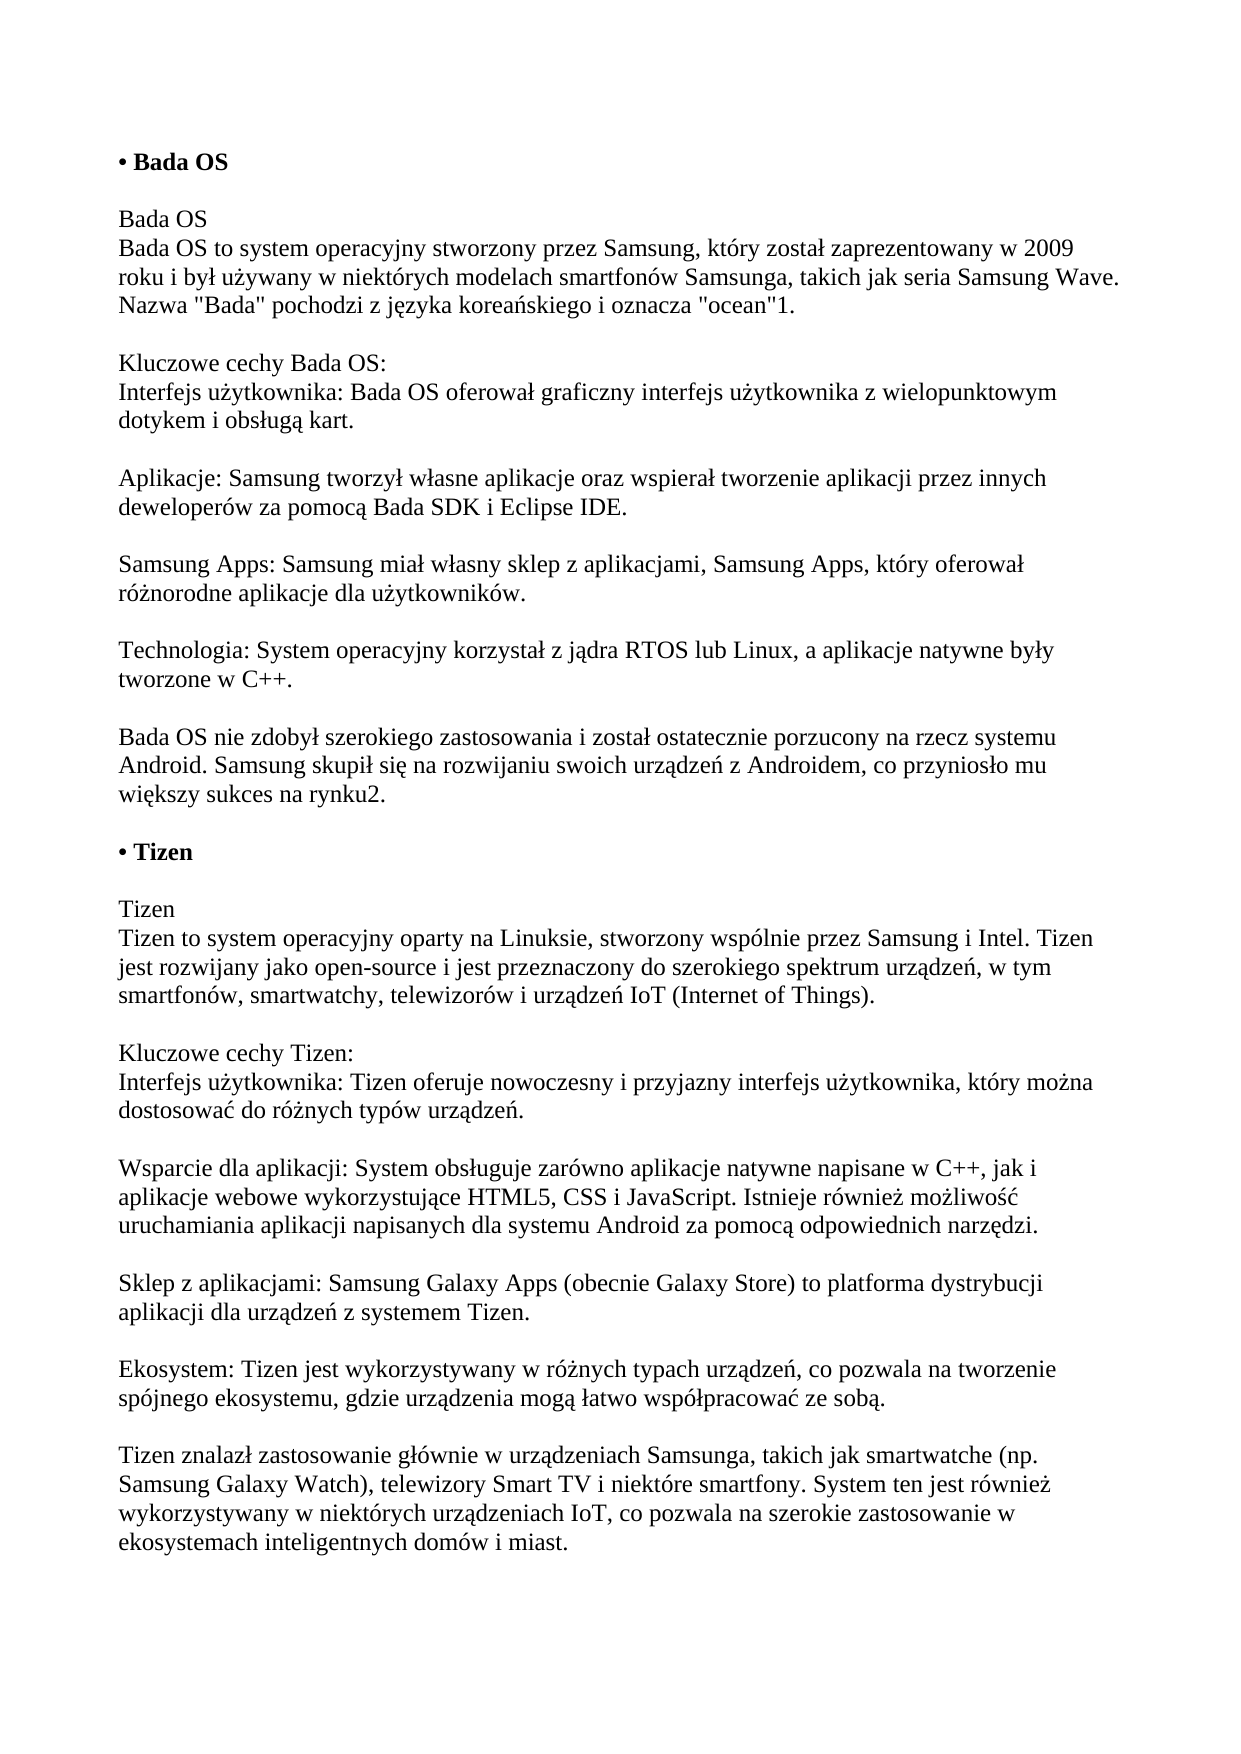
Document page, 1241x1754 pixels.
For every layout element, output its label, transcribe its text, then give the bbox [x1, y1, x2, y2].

text Bada OS Bada OS to system operacyjny stworzony przez Samsung, który został zaprezentowany w 2009 roku i był używany w niektórych modelach smartfonów Samsunga, takich jak seria Samsung Wave. Nazwa "Bada" pochodzi z języka koreańskiego i oznacza "ocean"1. Kluczowe cechy Bada OS: Interfejs użytkownika: Bada OS oferował graficzny interfejs użytkownika z wielopunktowym dotykem i obsługą kart. Aplikacje: Samsung tworzył własne aplikacje oraz wspierał tworzenie aplikacji przez innych deweloperów za pomocą Bada SDK i Eclipse IDE. Samsung Apps: Samsung miał własny sklep z aplikacjami, Samsung Apps, który oferował różnorodne aplikacje dla użytkowników. Technologia: System operacyjny korzystał z jądra RTOS lub Linux, a aplikacje natywne były tworzone w C++. Bada OS nie zdobył szerokiego zastosowania i został ostatecznie porzucony na rzecz systemu Android. Samsung skupił się na rozwijaniu swoich urządzeń z Androidem, co przyniosło mu większy sukces na rynku2. • Tizen [118, 176, 1122, 894]
text Tizen Tizen to system operacyjny oparty na Linuksie, stworzony wspólnie przez Samsung i Intel. Tizen jest rozwijany jako open-source i jest przeznaczony do szerokiego spektrum urządzeń, w tym smartfonów, smartwatchy, telewizorów i urządzeń IoT (Internet of Things). Kluczowe cechy Tizen: Interfejs użytkownika: Tizen oferuje nowoczesny i przyjazny interfejs użytkownika, który można dostosować do różnych typów urządzeń. Wsparcie dla aplikacji: System obsługuje zarówno aplikacje natywne napisane w C++, jak i aplikacje webowe wykorzystujące HTML5, CSS i JavaScript. Istnieje również możliwość uruchamiania aplikacji napisanych dla systemu Android za pomocą odpowiednich narzędzi. Sklep z aplikacjami: Samsung Galaxy Apps (obecnie Galaxy Store) to platforma dystrybucji aplikacji dla urządzeń z systemem Tizen. Ekosystem: Tizen jest wykorzystywany w różnych typach urządzeń, co pozwala na tworzenie spójnego ekosystemu, gdzie urządzenia mogą łatwo współpracować ze sobą. Tizen znalazł zastosowanie głównie w urządzeniach Samsunga, takich jak smartwatche (np. Samsung Galaxy Watch), telewizory Smart TV i niektóre smartfony. System ten jest również wykorzystywany w niektórych urządzeniach IoT, co pozwala na szerokie zastosowanie w ekosystemach inteligentnych domów i miast. [118, 894, 1122, 1584]
text [118, 1584, 1122, 1613]
text • Bada OS [118, 118, 1122, 176]
